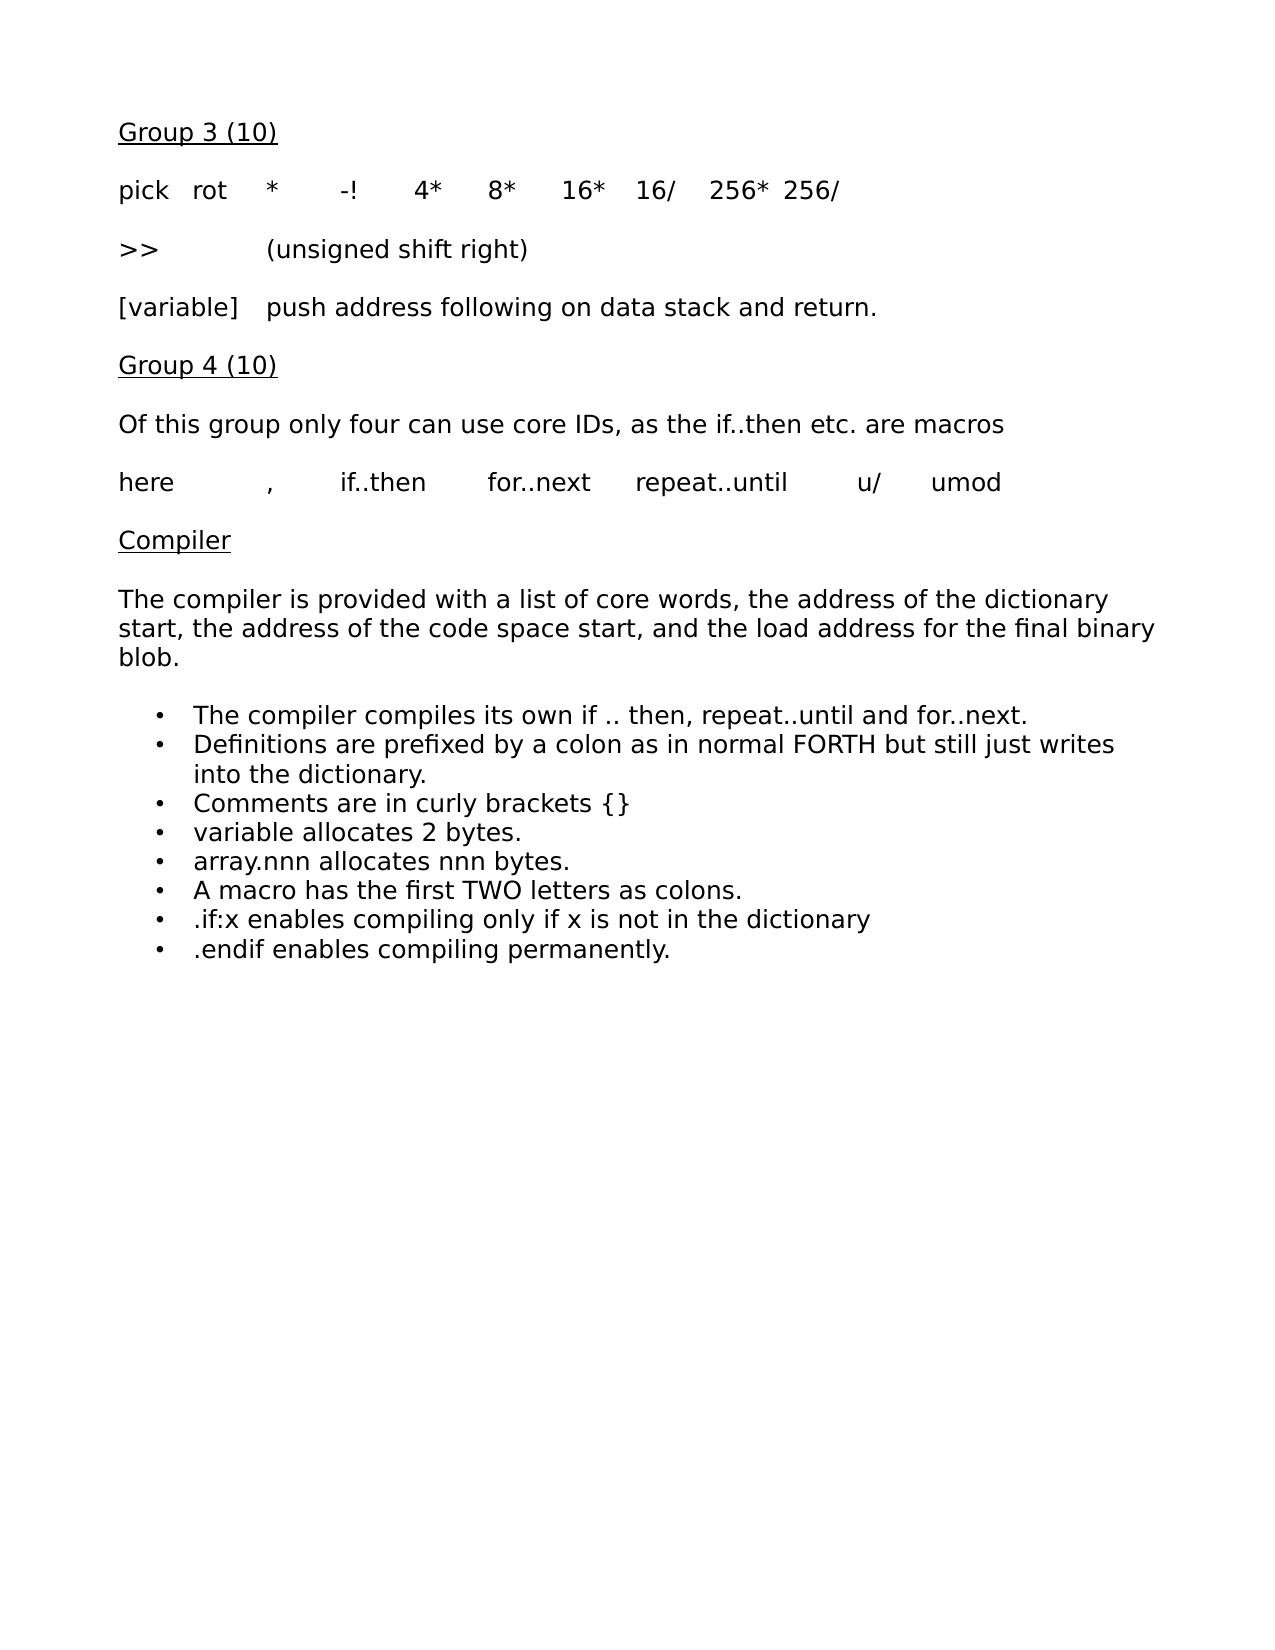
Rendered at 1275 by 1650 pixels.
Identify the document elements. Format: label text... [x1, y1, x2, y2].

text >> (unsigned shift right) [118, 235, 1157, 264]
list .if:x enables compiling only if x is not in the dictionary [156, 906, 1157, 935]
text Of this group only four can use core IDs, as the if..then etc. are macros [118, 410, 1157, 439]
text [variable] push address following on data stack and return. [118, 293, 1157, 322]
text pick rot * -! 4* 8* 16* 16/ 256* 256/ [118, 176, 1157, 206]
text Group 4 (10) [118, 351, 1157, 381]
list .endif enables compiling permanently. [156, 935, 1157, 964]
list Comments are in curly brackets {} [156, 789, 1157, 818]
list The compiler compiles its own if .. then, repeat..until and for..next. [156, 701, 1157, 731]
text The compiler is provided with a list of core words, the address of the dictionary start, the address of the code space start, and the load address for the final binary blob. [118, 585, 1157, 672]
list Definitions are prefixed by a colon as in normal FORTH but still just writes into the dictionary. [156, 731, 1157, 789]
text here , if..then for..next repeat..until u/ umod [118, 468, 1157, 497]
text Compiler [118, 526, 1157, 556]
text Group 3 (10) [118, 118, 1157, 147]
list variable allocates 2 bytes. [156, 818, 1157, 847]
list A macro has the first TWO letters as colons. [156, 876, 1157, 906]
list array.nnn allocates nnn bytes. [156, 847, 1157, 876]
